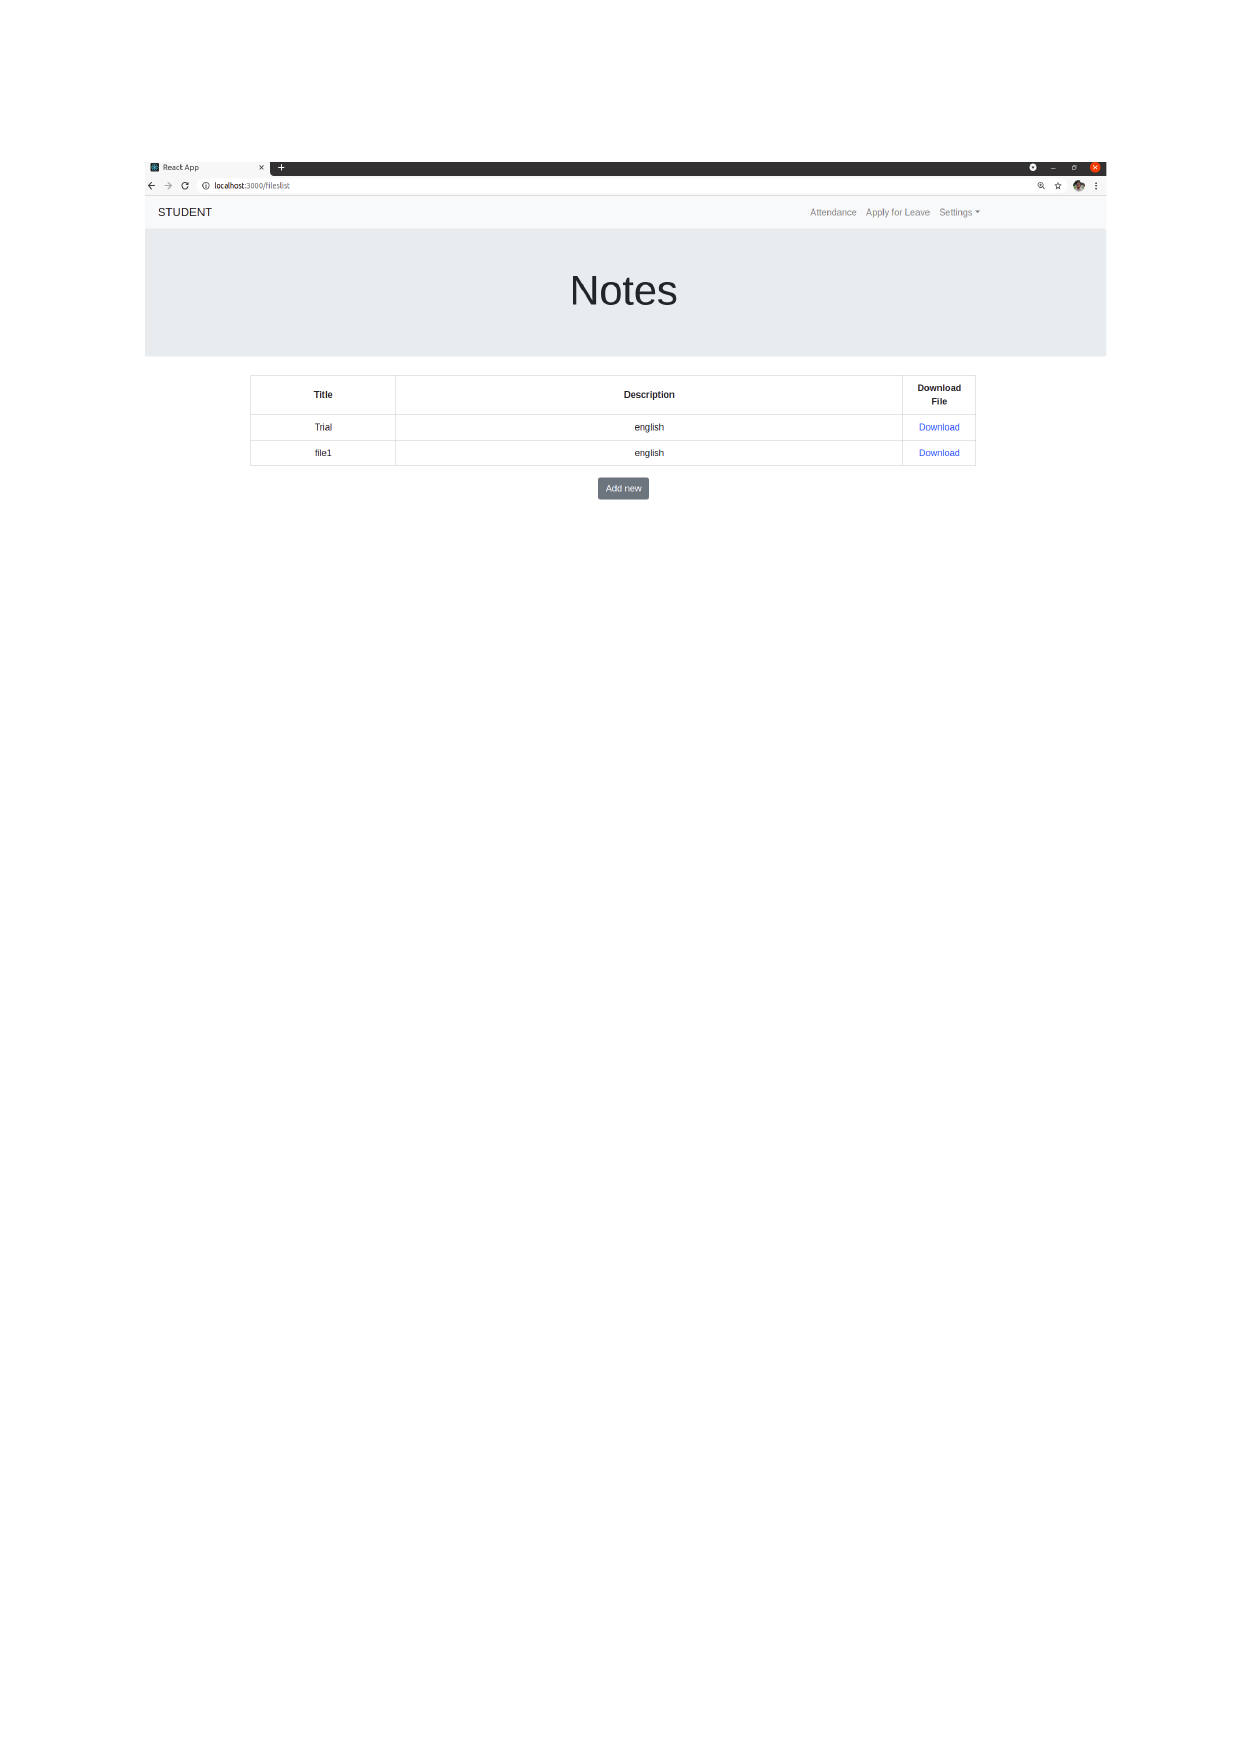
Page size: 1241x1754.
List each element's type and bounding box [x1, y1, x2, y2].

picture [145, 162, 1107, 710]
